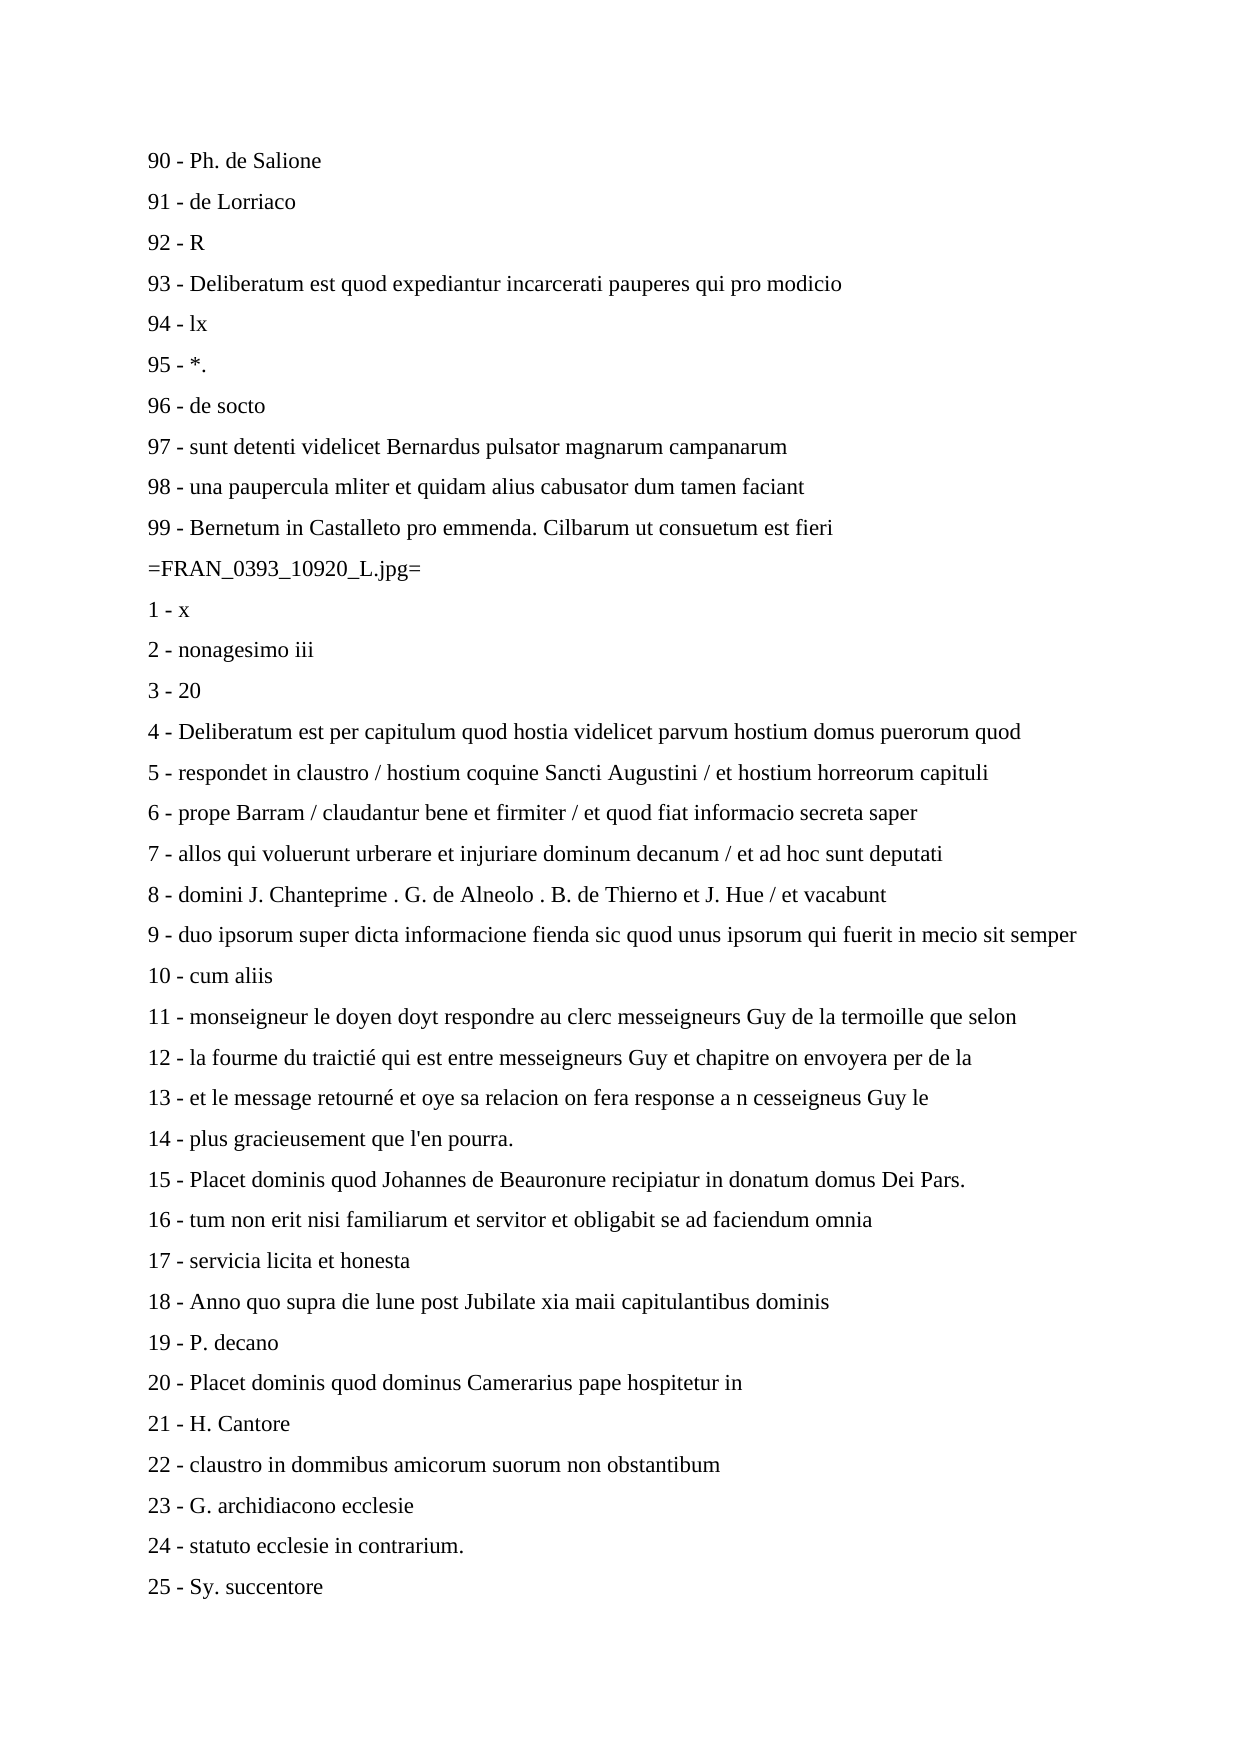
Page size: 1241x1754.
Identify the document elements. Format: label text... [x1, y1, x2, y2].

text 4 - Deliberatum est per capitulum quod hostia videlicet parvum hostium domus puerorum quod [148, 718, 1093, 744]
text 10 - cum aliis [148, 962, 1093, 988]
text 92 - R [148, 229, 1093, 255]
text 3 - 20 [148, 677, 1093, 703]
text 13 - et le message retourné et oye sa relacion on fera response a n cesseigneus Guy le [148, 1084, 1093, 1111]
text 98 - una paupercula mliter et quidam alius cabusator dum tamen faciant [148, 473, 1093, 500]
text 5 - respondet in claustro / hostium coquine Sancti Augustini / et hostium horreorum capituli [148, 758, 1093, 785]
text =FRAN_0393_10920_L.jpg= [148, 555, 1093, 581]
text 19 - P. decano [148, 1329, 1093, 1355]
text 91 - de Lorriaco [148, 188, 1093, 215]
text 93 - Deliberatum est quod expediantur incarcerati pauperes qui pro modicio [148, 270, 1093, 296]
text 17 - servicia licita et honesta [148, 1247, 1093, 1274]
text 9 - duo ipsorum super dicta informacione fienda sic quod unus ipsorum qui fuerit in mecio sit semper [148, 921, 1093, 948]
text 2 - nonagesimo iii [148, 636, 1093, 663]
text 22 - claustro in dommibus amicorum suorum non obstantibum [148, 1451, 1093, 1477]
text 97 - sunt detenti videlicet Bernardus pulsator magnarum campanarum [148, 433, 1093, 459]
text 90 - Ph. de Salione [148, 148, 1093, 174]
text 23 - G. archidiacono ecclesie [148, 1492, 1093, 1518]
text 95 - *. [148, 351, 1093, 378]
text 11 - monseigneur le doyen doyt respondre au clerc messeigneurs Guy de la termoille que selon [148, 1003, 1093, 1029]
text 20 - Placet dominis quod dominus Camerarius pape hospitetur in [148, 1369, 1093, 1396]
text 96 - de socto [148, 392, 1093, 418]
text 99 - Bernetum in Castalleto pro emmenda. Cilbarum ut consuetum est fieri [148, 514, 1093, 541]
text 1 - x [148, 596, 1093, 622]
text 7 - allos qui voluerunt urberare et injuriare dominum decanum / et ad hoc sunt deputati [148, 840, 1093, 866]
text 15 - Placet dominis quod Johannes de Beauronure recipiatur in donatum domus Dei Pars. [148, 1166, 1093, 1192]
text 24 - statuto ecclesie in contrarium. [148, 1532, 1093, 1559]
text 6 - prope Barram / claudantur bene et firmiter / et quod fiat informacio secreta saper [148, 799, 1093, 826]
text 25 - Sy. succentore [148, 1573, 1093, 1599]
text 14 - plus gracieusement que l'en pourra. [148, 1125, 1093, 1151]
text 16 - tum non erit nisi familiarum et servitor et obligabit se ad faciendum omnia [148, 1207, 1093, 1233]
text 18 - Anno quo supra die lune post Jubilate xia maii capitulantibus dominis [148, 1288, 1093, 1314]
text 8 - domini J. Chanteprime . G. de Alneolo . B. de Thierno et J. Hue / et vacabunt [148, 881, 1093, 907]
text 94 - lx [148, 311, 1093, 337]
text 21 - H. Cantore [148, 1410, 1093, 1437]
text 12 - la fourme du traictié qui est entre messeigneurs Guy et chapitre on envoyera per de la [148, 1044, 1093, 1070]
